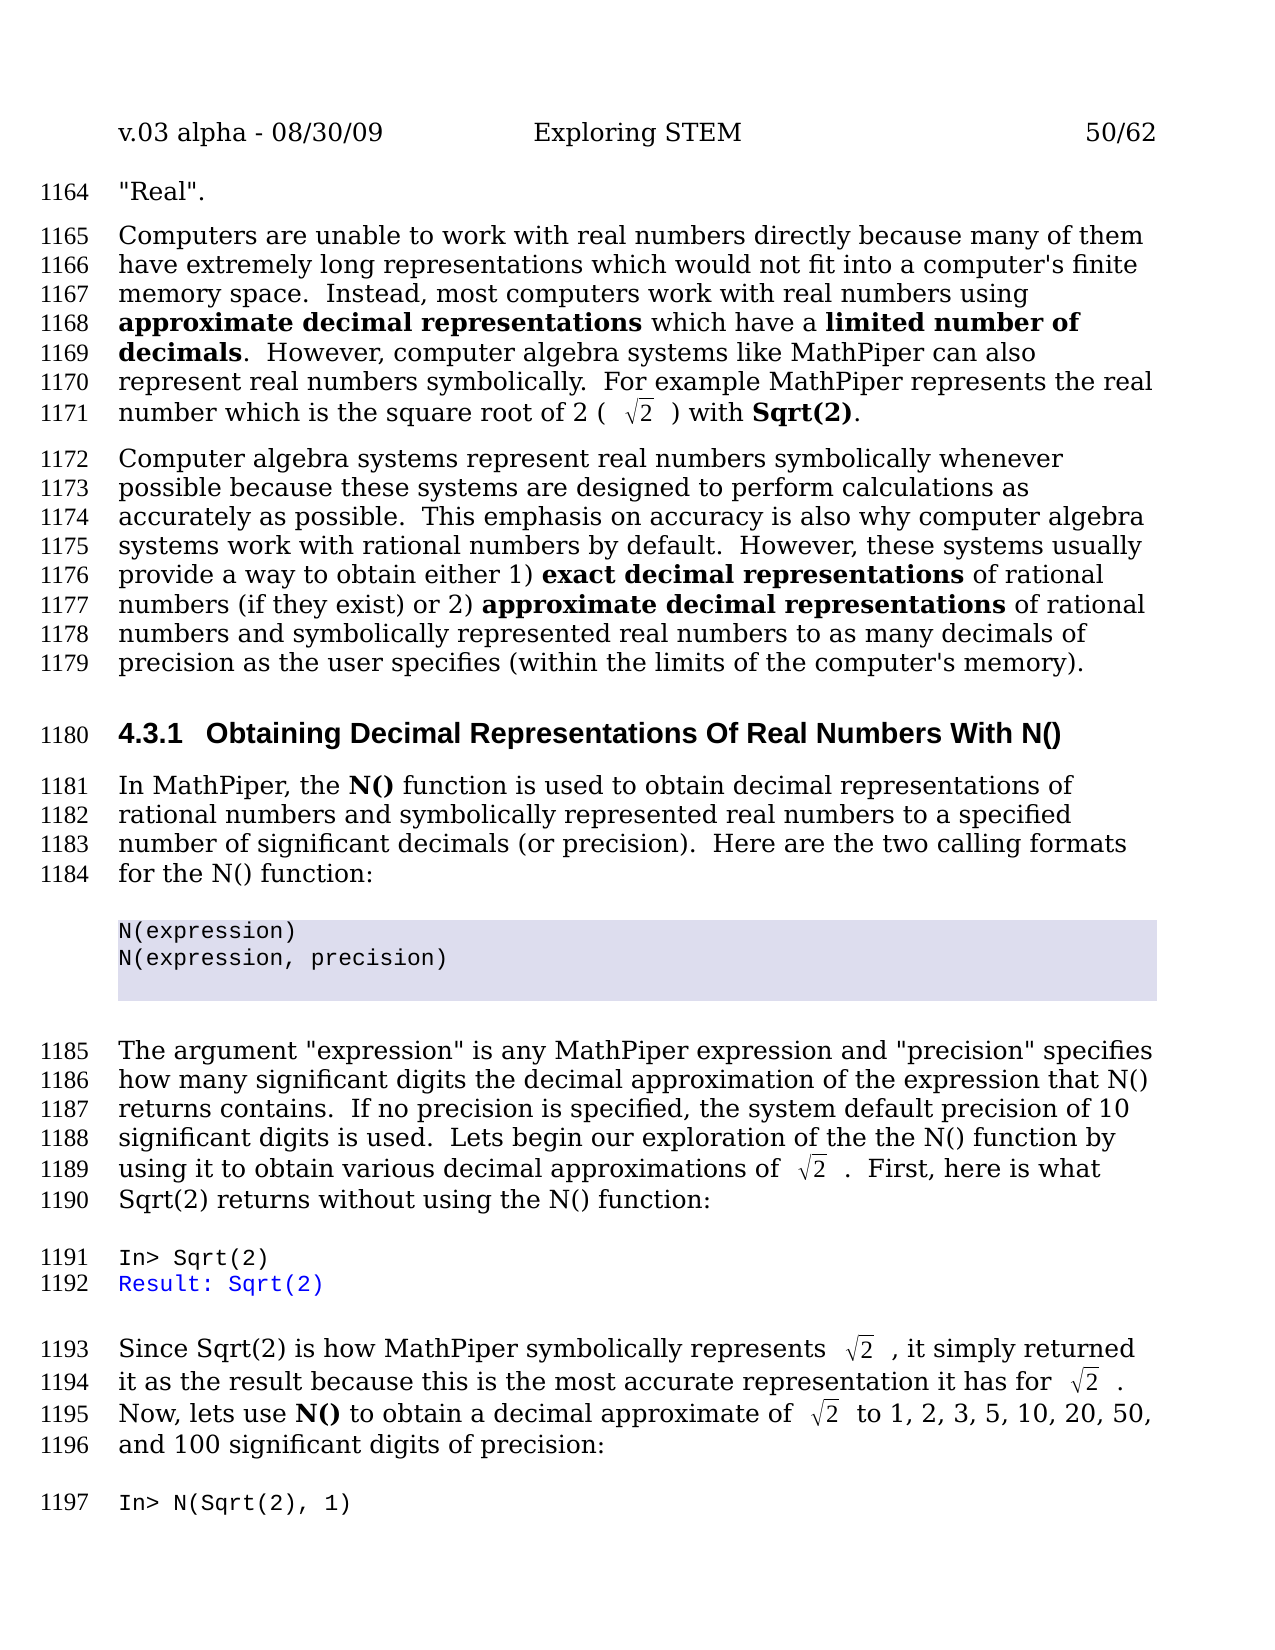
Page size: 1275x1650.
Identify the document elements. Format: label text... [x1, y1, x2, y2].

text "Real". [118, 177, 1157, 206]
subtitle Obtaining Decimal Representations Of Real Numbers With N() [118, 717, 1157, 750]
text The argument "expression" is any MathPiper expression and "precision" specifies how many significant digits the decimal approximation of the expression that N() returns contains. If no precision is specified, the system default precision of 10 significant digits is used. Lets begin our exploration of the the N() function by using it to obtain various decimal approximations of. First, here is what Sqrt(2) returns without using the N() function: [118, 1036, 1157, 1214]
text In> Sqrt(2) [118, 1246, 1157, 1272]
text In MathPiper, the N() function is used to obtain decimal representations of rational numbers and symbolically represented real numbers to a specified number of significant decimals (or precision). Here are the two calling formats for the N() function: [118, 771, 1157, 888]
text Computers are unable to work with real numbers directly because many of them have extremely long representations which would not fit into a computer's finite memory space. Instead, most computers work with real numbers using approximate decimal representations which have a limited number of decimals. However, computer algebra systems like MathPiper can also represent real numbers symbolically. For example MathPiper represents the real number which is the square root of 2 () with Sqrt(2). [118, 221, 1157, 429]
text Result: Sqrt(2) [118, 1272, 1157, 1298]
text In> N(Sqrt(2), 1) [118, 1491, 1157, 1517]
table_header N(expression) N(expression, precision) [118, 920, 1157, 1001]
text Since Sqrt(2) is how MathPiper symbolically represents, it simply returned it as the result because this is the most accurate representation it has for. Now, lets use N() to obtain a decimal approximate ofto 1, 2, 3, 5, 10, 20, 50, and 100 significant digits of precision: [118, 1333, 1157, 1459]
text Computer algebra systems represent real numbers symbolically whenever possible because these systems are designed to perform calculations as accurately as possible. This emphasis on accuracy is also why computer algebra systems work with rational numbers by default. However, these systems usually provide a way to obtain either 1) exact decimal representations of rational numbers (if they exist) or 2) approximate decimal representations of rational numbers and symbolically represented real numbers to as many decimals of precision as the user specifies (within the limits of the computer's memory). [118, 444, 1157, 677]
